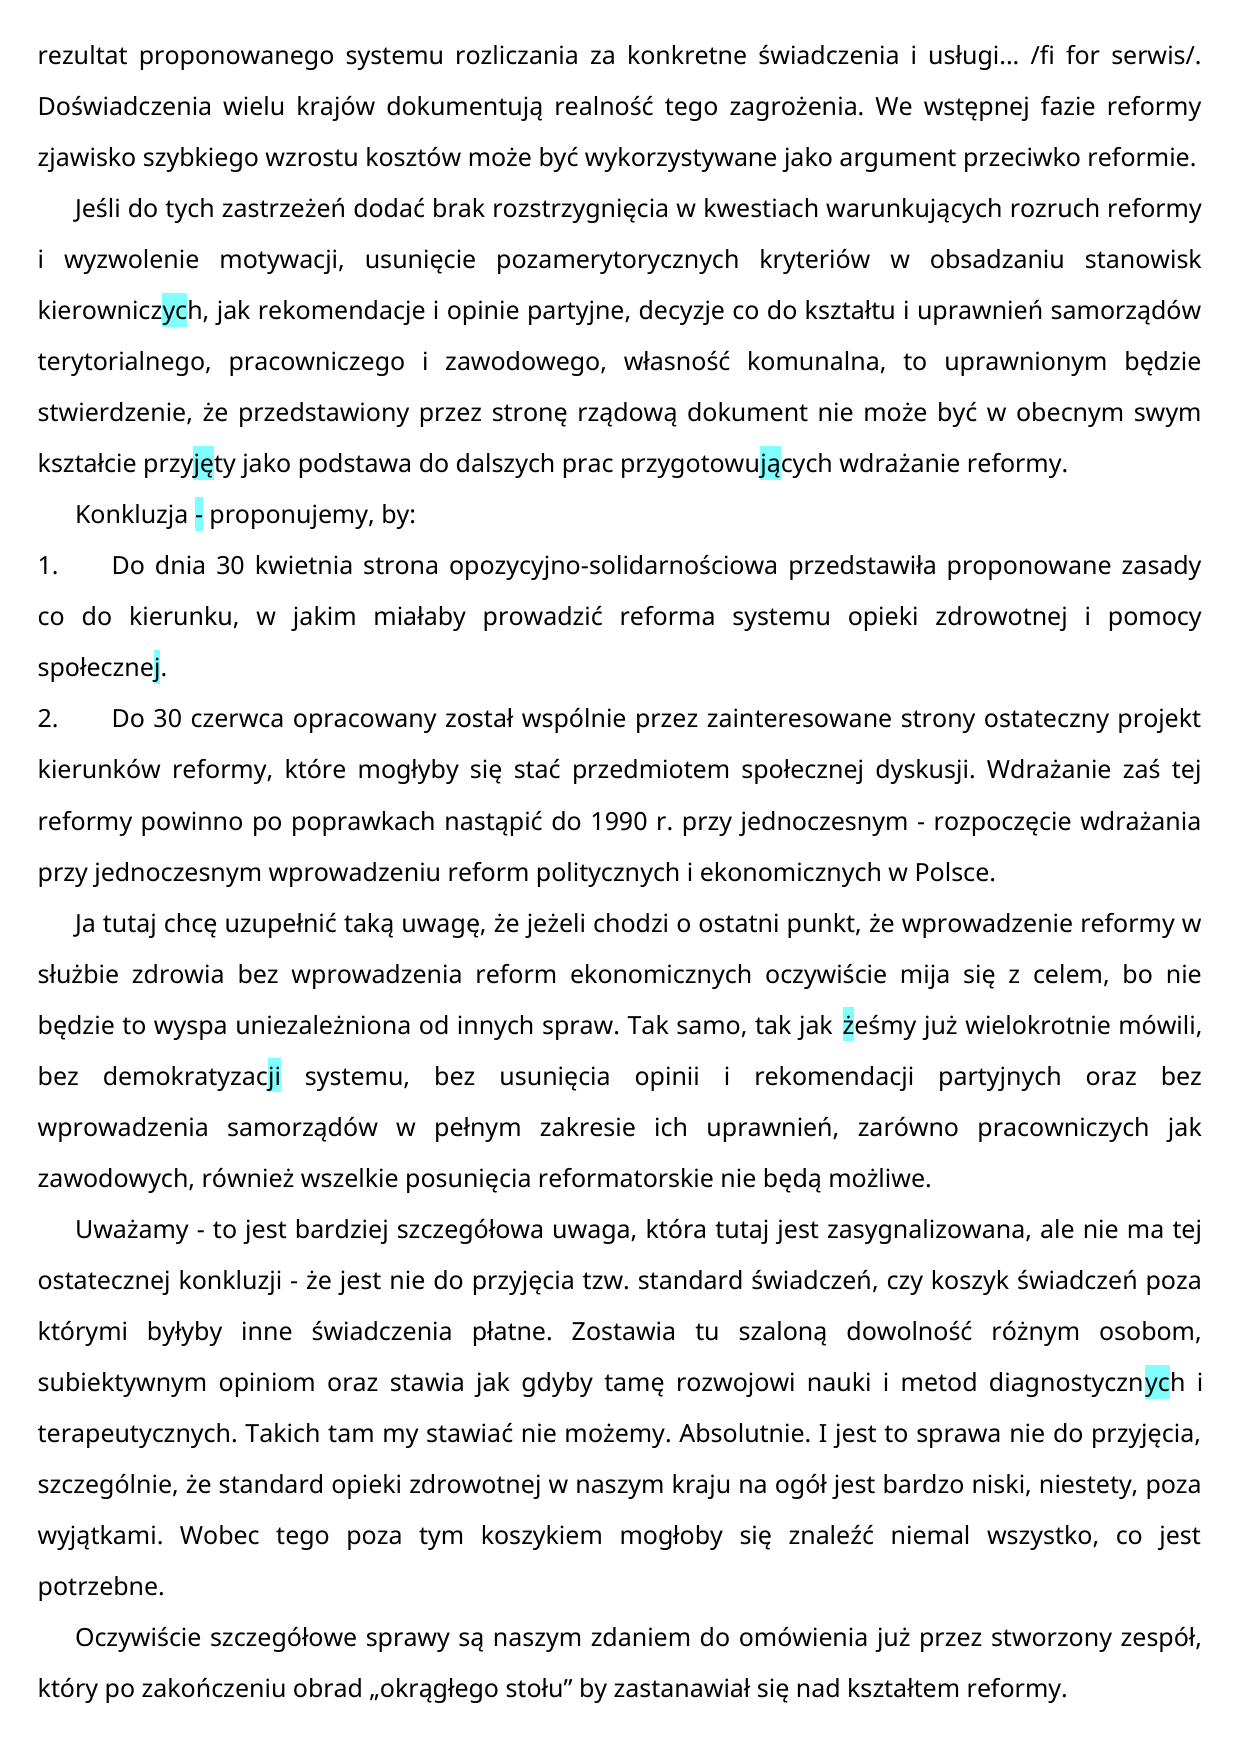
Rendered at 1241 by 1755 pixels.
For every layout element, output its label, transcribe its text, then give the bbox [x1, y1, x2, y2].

text rezultat proponowanego systemu rozliczania za konkretne świadczenia i usługi... /fi for serwis/. Doświadczenia wielu krajów dokumentują realność tego zagrożenia. We wstępnej fazie reformy zjawisko szybkiego wzrostu kosztów może być wykorzystywane jako argument przeciwko reformie. [37, 37, 1203, 174]
text 1. Do dnia 30 kwietnia strona opozycyjno-solidarnościowa przedstawiła proponowane zasady co do kierunku, w jakim miałaby prowadzić reforma systemu opieki zdrowotnej i pomocy społecznej. [37, 548, 1203, 684]
text Oczywiście szczegółowe sprawy są naszym zdaniem do omówienia już przez stworzony zespół, który po zakończeniu obrad „okrągłego stołu” by zastanawiał się nad kształtem reformy. [37, 1620, 1203, 1705]
text Ja tutaj chcę uzupełnić taką uwagę, że jeżeli chodzi o ostatni punkt, że wprowadzenie reformy w służbie zdrowia bez wprowadzenia reform ekonomicznych oczywiście mija się z celem, bo nie będzie to wyspa uniezależniona od innych spraw. Tak samo, tak jak żeśmy już wielokrotnie mówili, bez demokratyzacji systemu, bez usunięcia opinii i rekomendacji partyjnych oraz bez wprowadzenia samorządów w pełnym zakresie ich uprawnień, zarówno pracowniczych jak zawodowych, również wszelkie posunięcia reformatorskie nie będą możliwe. [37, 905, 1203, 1194]
text Jeśli do tych zastrzeżeń dodać brak rozstrzygnięcia w kwestiach warunkujących rozruch reformy i wyzwolenie motywacji, usunięcie pozamerytorycznych kryteriów w obsadzaniu stanowisk kierowniczych, jak rekomendacje i opinie partyjne, decyzje co do kształtu i uprawnień samorządów terytorialnego, pracowniczego i zawodowego, własność komunalna, to uprawnionym będzie stwierdzenie, że przedstawiony przez stronę rządową dokument nie może być w obecnym swym kształcie przyjęty jako podstawa do dalszych prac przygotowujących wdrażanie reformy. [37, 191, 1203, 480]
text Konkluzja - proponujemy, by: [37, 497, 1203, 531]
text Uważamy - to jest bardziej szczegółowa uwaga, która tutaj jest zasygnalizowana, ale nie ma tej ostatecznej konkluzji - że jest nie do przyjęcia tzw. standard świadczeń, czy koszyk świadczeń poza którymi byłyby inne świadczenia płatne. Zostawia tu szaloną dowolność różnym osobom, subiektywnym opiniom oraz stawia jak gdyby tamę rozwojowi nauki i metod diagnostycznych i terapeutycznych. Takich tam my stawiać nie możemy. Absolutnie. I jest to sprawa nie do przyjęcia, szczególnie, że standard opieki zdrowotnej w naszym kraju na ogół jest bardzo niski, niestety, poza wyjątkami. Wobec tego poza tym koszykiem mogłoby się znaleźć niemal wszystko, co jest potrzebne. [37, 1211, 1203, 1603]
text 2. Do 30 czerwca opracowany został wspólnie przez zainteresowane strony ostateczny projekt kierunków reformy, które mogłyby się stać przedmiotem społecznej dyskusji. Wdrażanie zaś tej reformy powinno po poprawkach nastąpić do 1990 r. przy jednoczesnym - rozpoczęcie wdrażania przy jednoczesnym wprowadzeniu reform politycznych i ekonomicznych w Polsce. [37, 701, 1203, 888]
